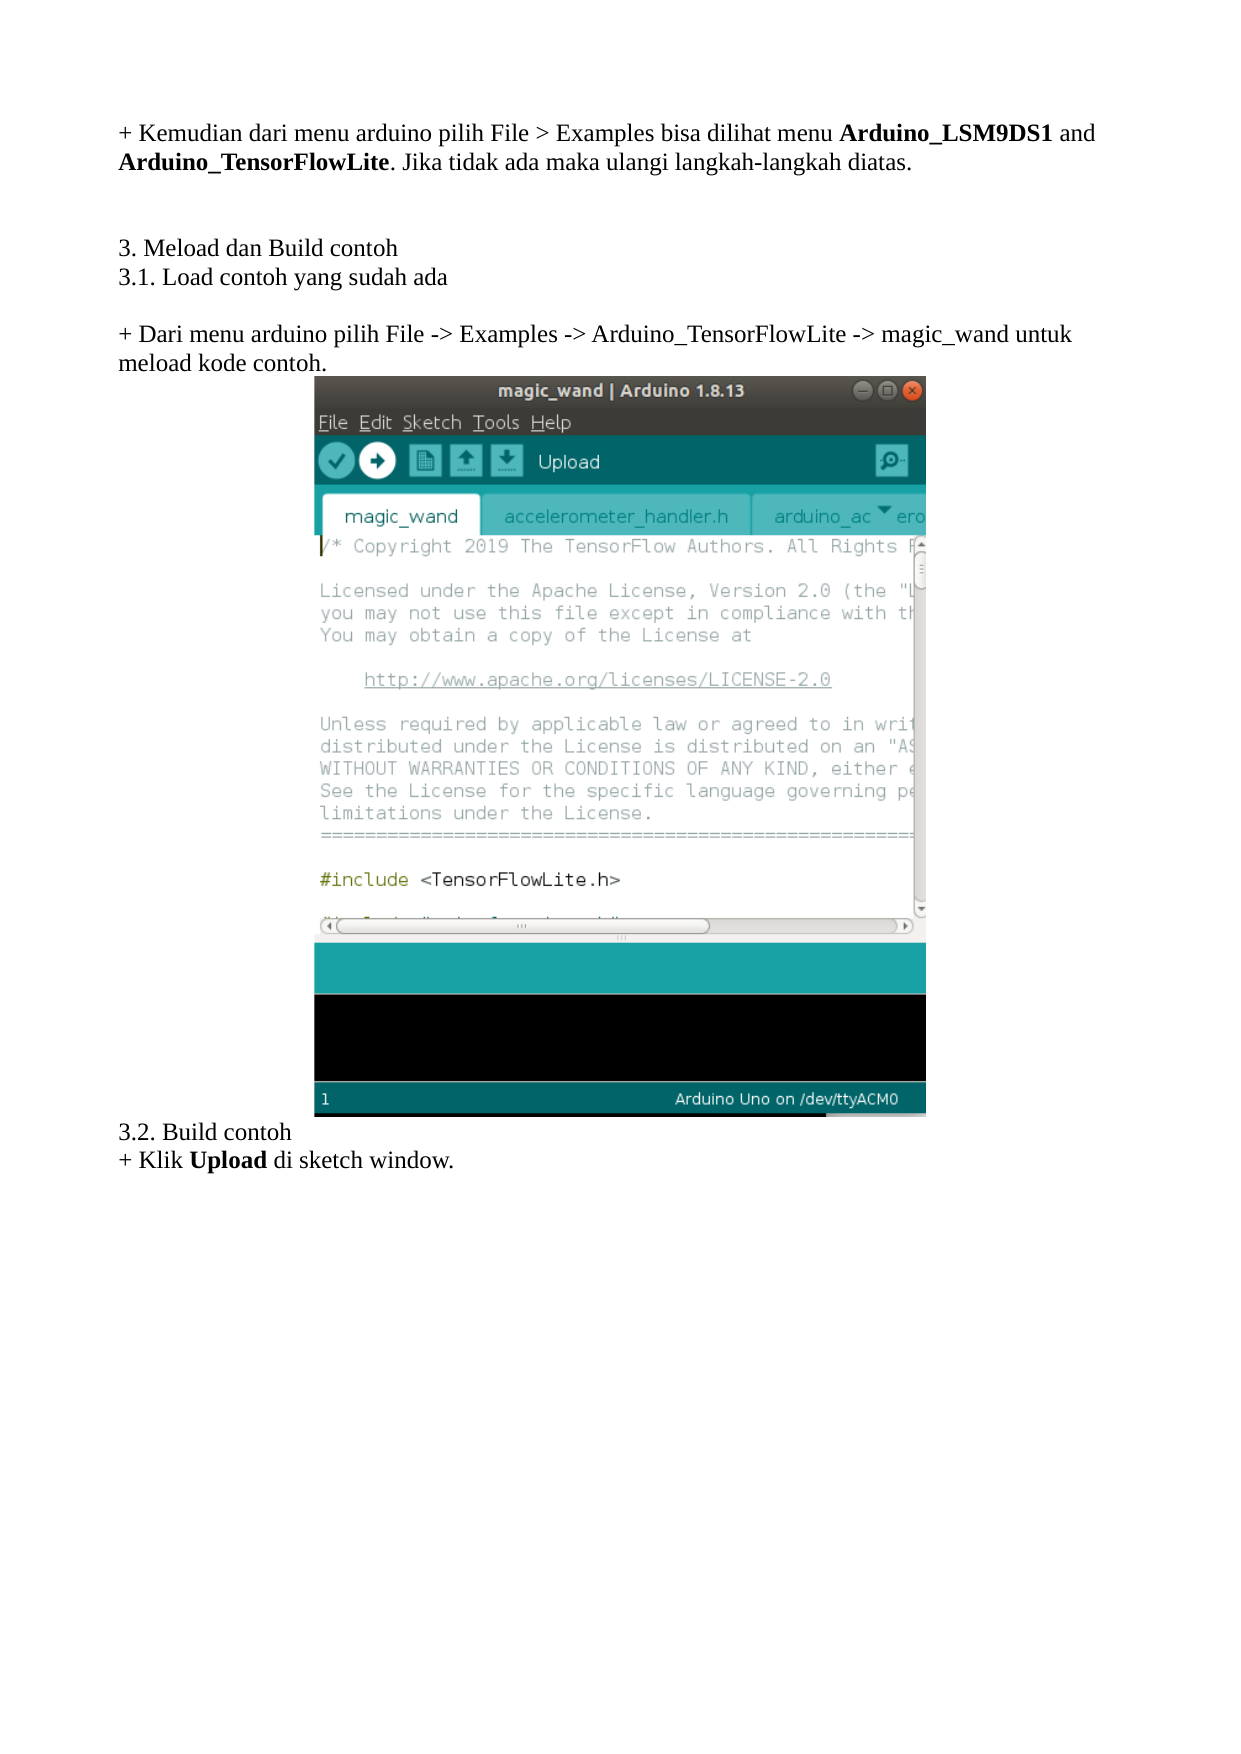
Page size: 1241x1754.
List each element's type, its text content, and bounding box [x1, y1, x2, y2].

picture [314, 376, 926, 1117]
text + Kemudian dari menu arduino pilih File > Examples bisa dilihat menu Arduino_LSM9DS1 and Arduino_TensorFlowLite. Jika tidak ada maka ulangi langkah-langkah diatas. [118, 118, 1122, 176]
text 3.1. Load contoh yang sudah ada [118, 262, 1122, 291]
text 3. Meload dan Build contoh [118, 233, 1122, 262]
text 3.2. Build contoh [118, 999, 1122, 1146]
text + Klik Upload di sketch window. [118, 1146, 1122, 1174]
text + Dari menu arduino pilih File -> Examples -> Arduino_TensorFlowLite -> magic_wand untuk meload kode contoh. [118, 319, 1122, 377]
